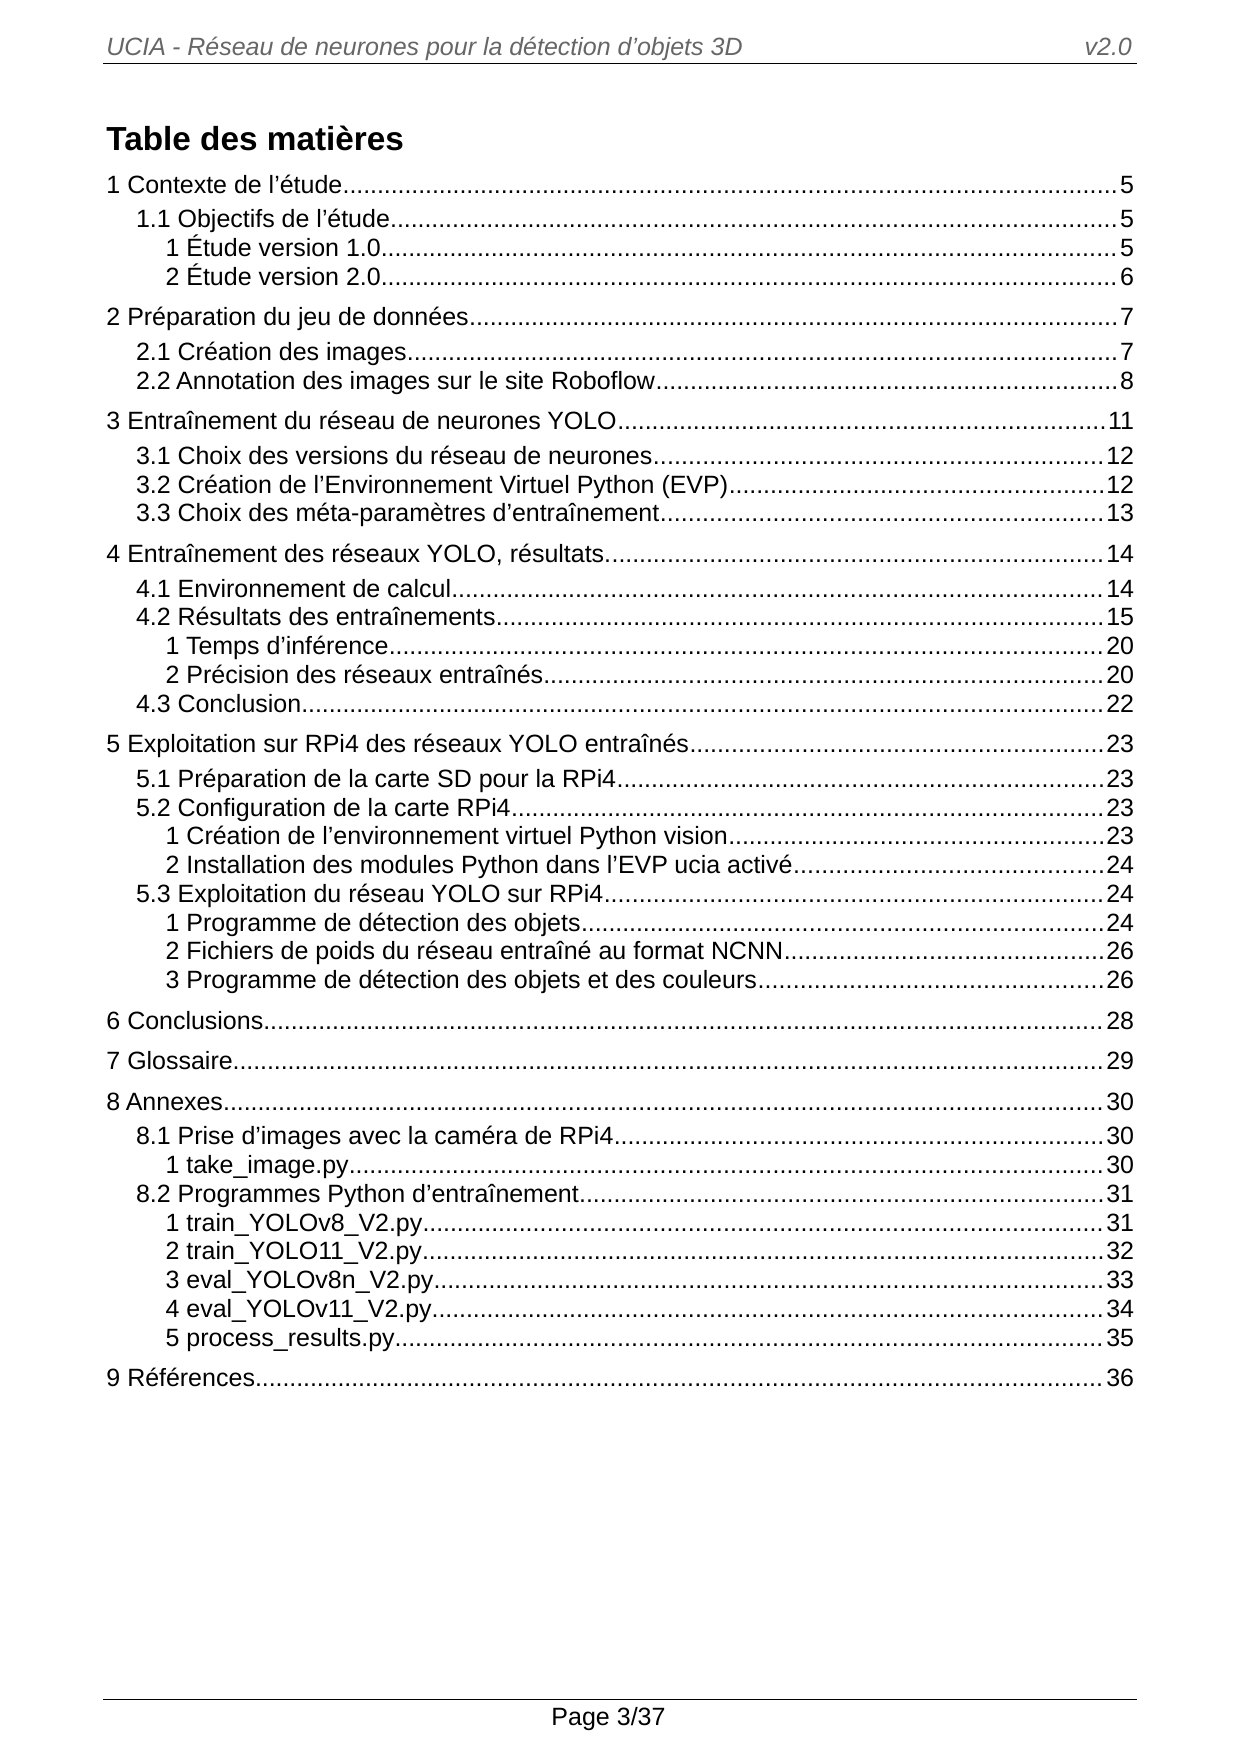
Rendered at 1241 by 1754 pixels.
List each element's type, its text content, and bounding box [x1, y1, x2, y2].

text 3.3 Choix des méta-paramètres d’entraînement 13 [136, 498, 1134, 527]
text 3 eval_YOLOv8n_V2.py 33 [165, 1265, 1134, 1294]
text 5.1 Préparation de la carte SD pour la RPi4 23 [136, 764, 1134, 793]
text 4 eval_YOLOv11_V2.py 34 [165, 1294, 1134, 1323]
text 4.2 Résultats des entraînements 15 [136, 602, 1134, 631]
text 5.3 Exploitation du réseau YOLO sur RPi4 24 [136, 879, 1134, 908]
text 2 Précision des réseaux entraînés 20 [165, 660, 1134, 689]
text 5.2 Configuration de la carte RPi4 23 [136, 793, 1134, 821]
text 1 train_YOLOv8_V2.py 31 [165, 1208, 1134, 1236]
text 2.2 Annotation des images sur le site Roboflow 8 [136, 366, 1134, 394]
text 3.2 Création de l’Environnement Virtuel Python (EVP) 12 [136, 470, 1134, 498]
subtitle Table des matières [106, 119, 1134, 157]
text 4.3 Conclusion 22 [136, 689, 1134, 717]
text 5 Exploitation sur RPi4 des réseaux YOLO entraînés 23 [106, 729, 1134, 758]
text 9 Références 36 [106, 1363, 1134, 1392]
text 6 Conclusions 28 [106, 1006, 1134, 1034]
text 8.2 Programmes Python d’entraînement 31 [136, 1179, 1134, 1208]
text 4.1 Environnement de calcul 14 [136, 574, 1134, 602]
text 8.1 Prise d’images avec la caméra de RPi4 30 [136, 1121, 1134, 1150]
text 2 Fichiers de poids du réseau entraîné au format NCNN 26 [165, 936, 1134, 965]
text 2.1 Création des images 7 [136, 337, 1134, 366]
text 2 Étude version 2.0 6 [165, 262, 1134, 291]
text 3 Programme de détection des objets et des couleurs 26 [165, 965, 1134, 994]
text 1 Étude version 1.0 5 [165, 233, 1134, 262]
text 1.1 Objectifs de l’étude 5 [136, 204, 1134, 233]
text 2 train_YOLO11_V2.py 32 [165, 1236, 1134, 1265]
text 4 Entraînement des réseaux YOLO, résultats. 14 [106, 539, 1134, 568]
text 2 Préparation du jeu de données 7 [106, 302, 1134, 331]
text 1 Temps d’inférence 20 [165, 631, 1134, 660]
text 1 Contexte de l’étude 5 [106, 169, 1134, 198]
text 3 Entraînement du réseau de neurones YOLO 11 [106, 406, 1134, 435]
text 7 Glossaire 29 [106, 1046, 1134, 1075]
text 1 take_image.py 30 [165, 1150, 1134, 1179]
text 2 Installation des modules Python dans l’EVP ucia activé 24 [165, 850, 1134, 879]
text 1 Création de l’environnement virtuel Python vision 23 [165, 821, 1134, 850]
text 1 Programme de détection des objets 24 [165, 908, 1134, 936]
text 8 Annexes 30 [106, 1087, 1134, 1115]
text 3.1 Choix des versions du réseau de neurones 12 [136, 441, 1134, 470]
text 5 process_results.py 35 [165, 1323, 1134, 1351]
